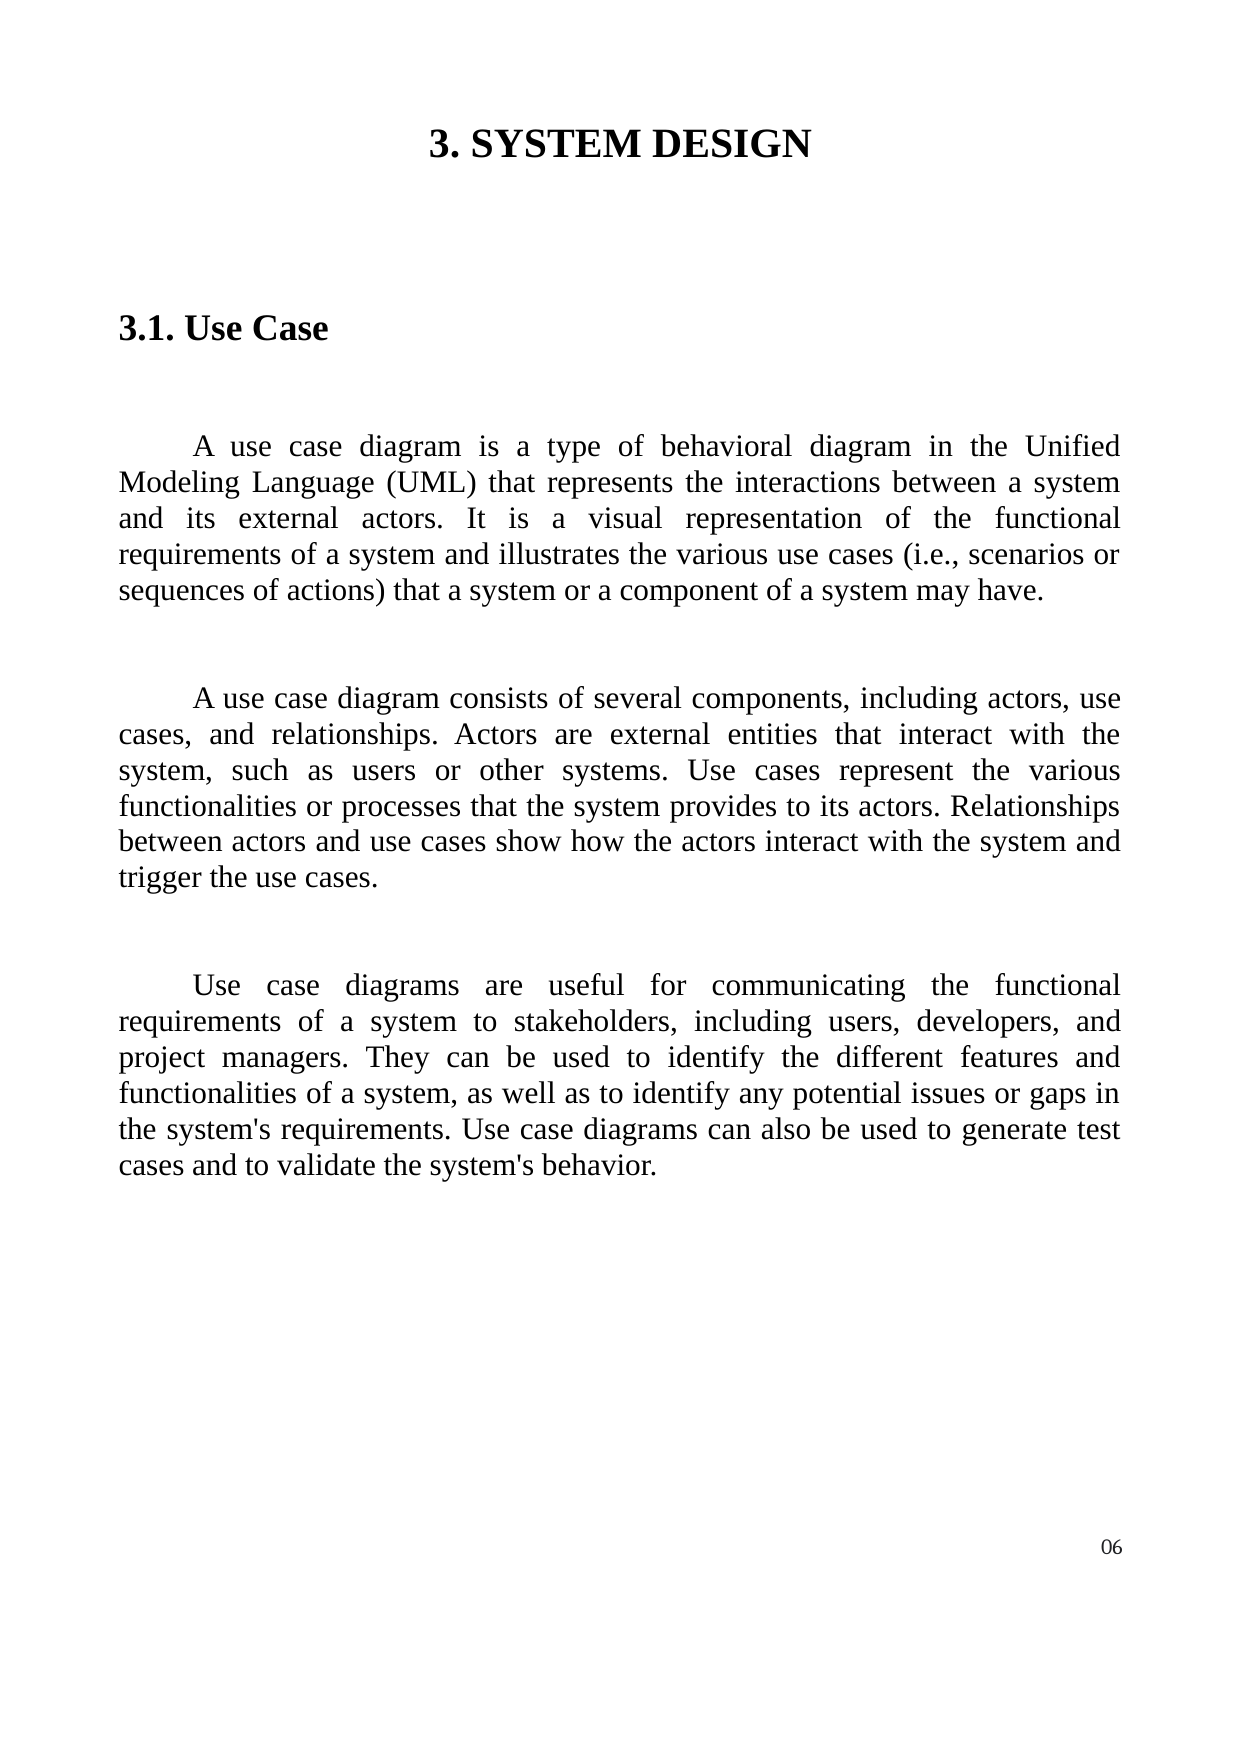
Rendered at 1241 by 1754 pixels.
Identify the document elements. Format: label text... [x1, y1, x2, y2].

text 3.1. Use Case [118, 305, 1122, 348]
text 06 [118, 1534, 1122, 1560]
text A use case diagram consists of several components, including actors, use cases, and relationships. Actors are external entities that interact with the system, such as users or other systems. Use cases represent the various functionalities or processes that the system provides to its actors. Relationships between actors and use cases show how the actors interact with the system and trigger the use cases. [118, 679, 1122, 894]
text A use case diagram is a type of behavioral diagram in the Unified Modeling Language (UML) that represents the interactions between a system and its external actors. It is a visual representation of the functional requirements of a system and illustrates the various use cases (i.e., scenarios or sequences of actions) that a system or a component of a system may have. [118, 427, 1122, 607]
text 3. SYSTEM DESIGN [118, 118, 1122, 166]
text Use case diagrams are useful for communicating the functional requirements of a system to stakeholders, including users, developers, and project managers. They can be used to identify the different features and functionalities of a system, as well as to identify any potential issues or gaps in the system's requirements. Use case diagrams can also be used to generate test cases and to validate the system's behavior. [118, 966, 1122, 1182]
